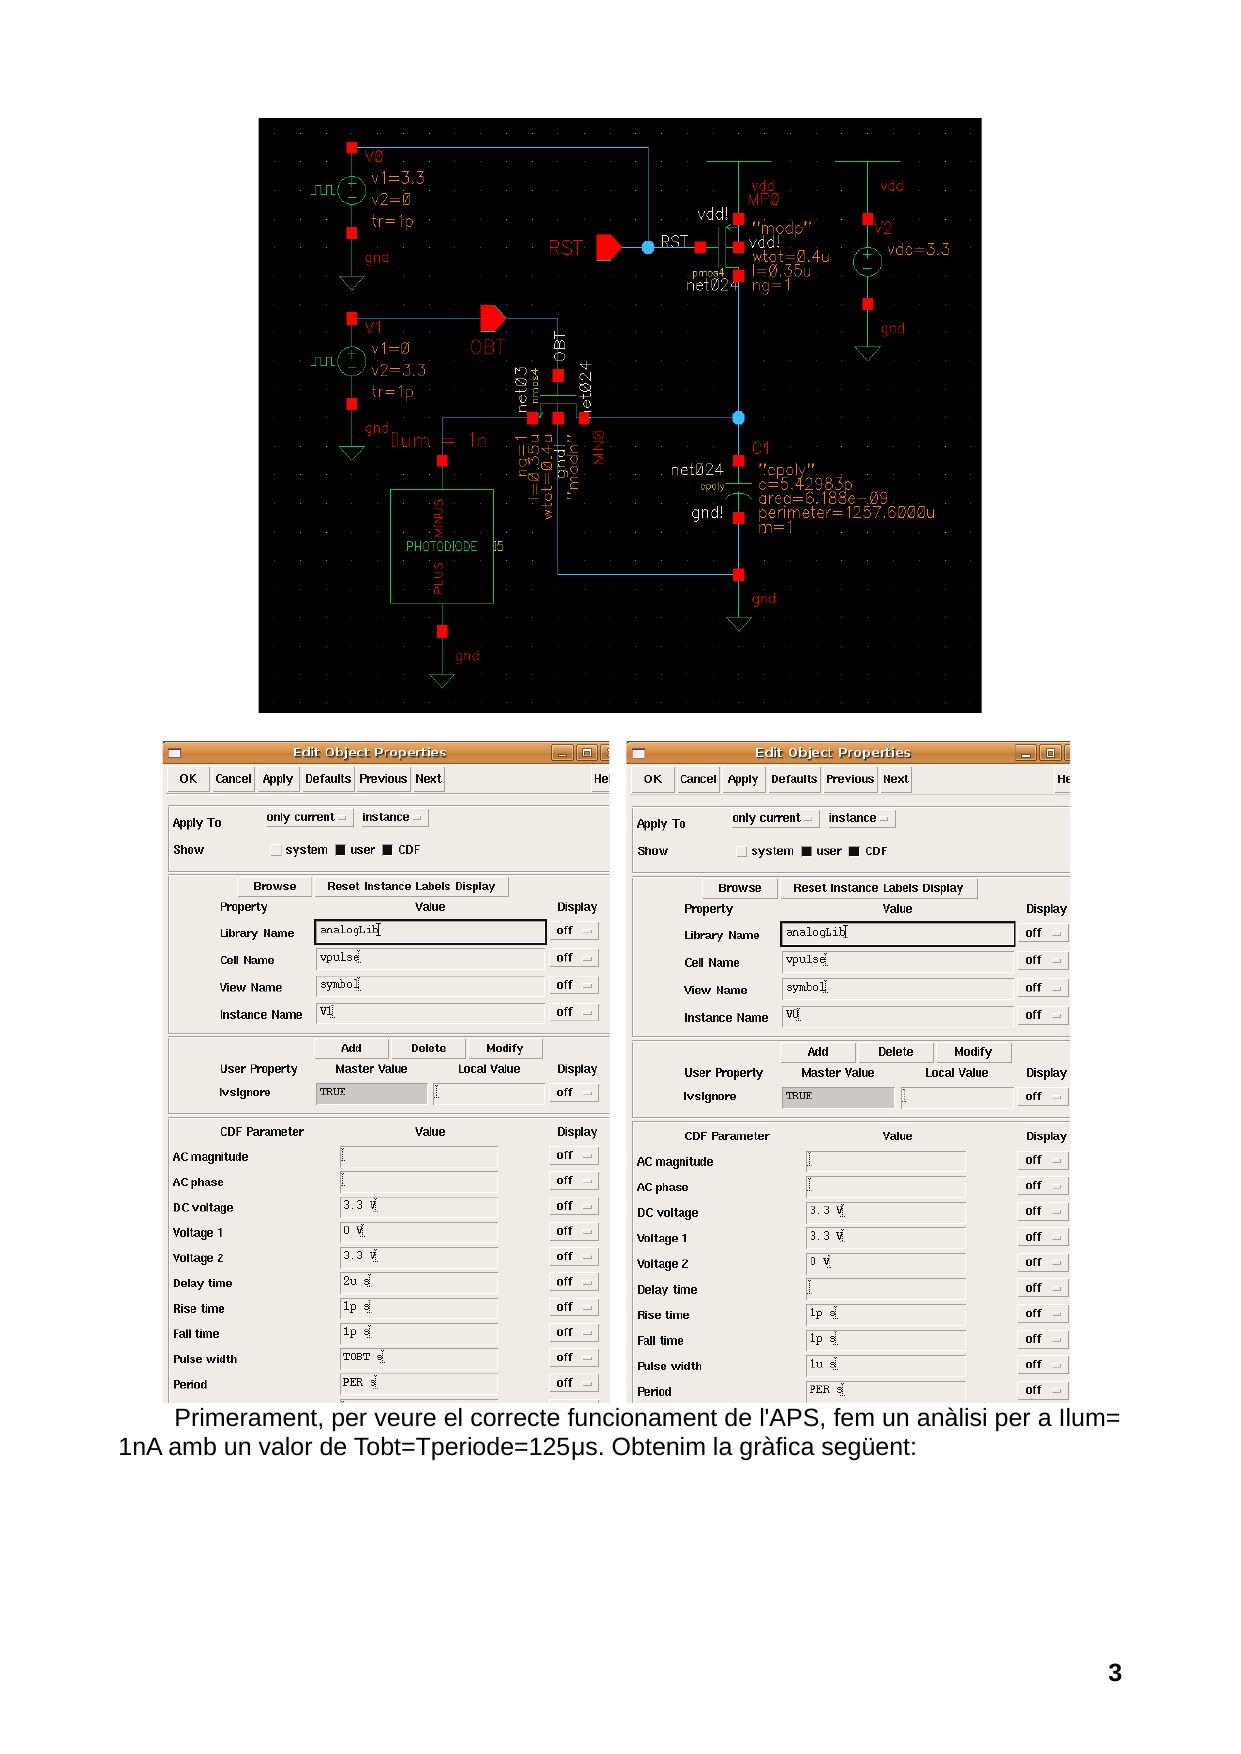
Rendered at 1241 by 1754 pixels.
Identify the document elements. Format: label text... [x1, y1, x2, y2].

picture [258, 118, 982, 713]
text Primerament, per veure el correcte funcionament de l'APS, fem un anàlisi per a Ilum= 1nA amb un valor de Tobt=Tperiode=125μs. Obtenim la gràfica següent: [118, 1333, 1122, 1460]
picture [162, 741, 610, 1403]
picture [626, 741, 1071, 1403]
